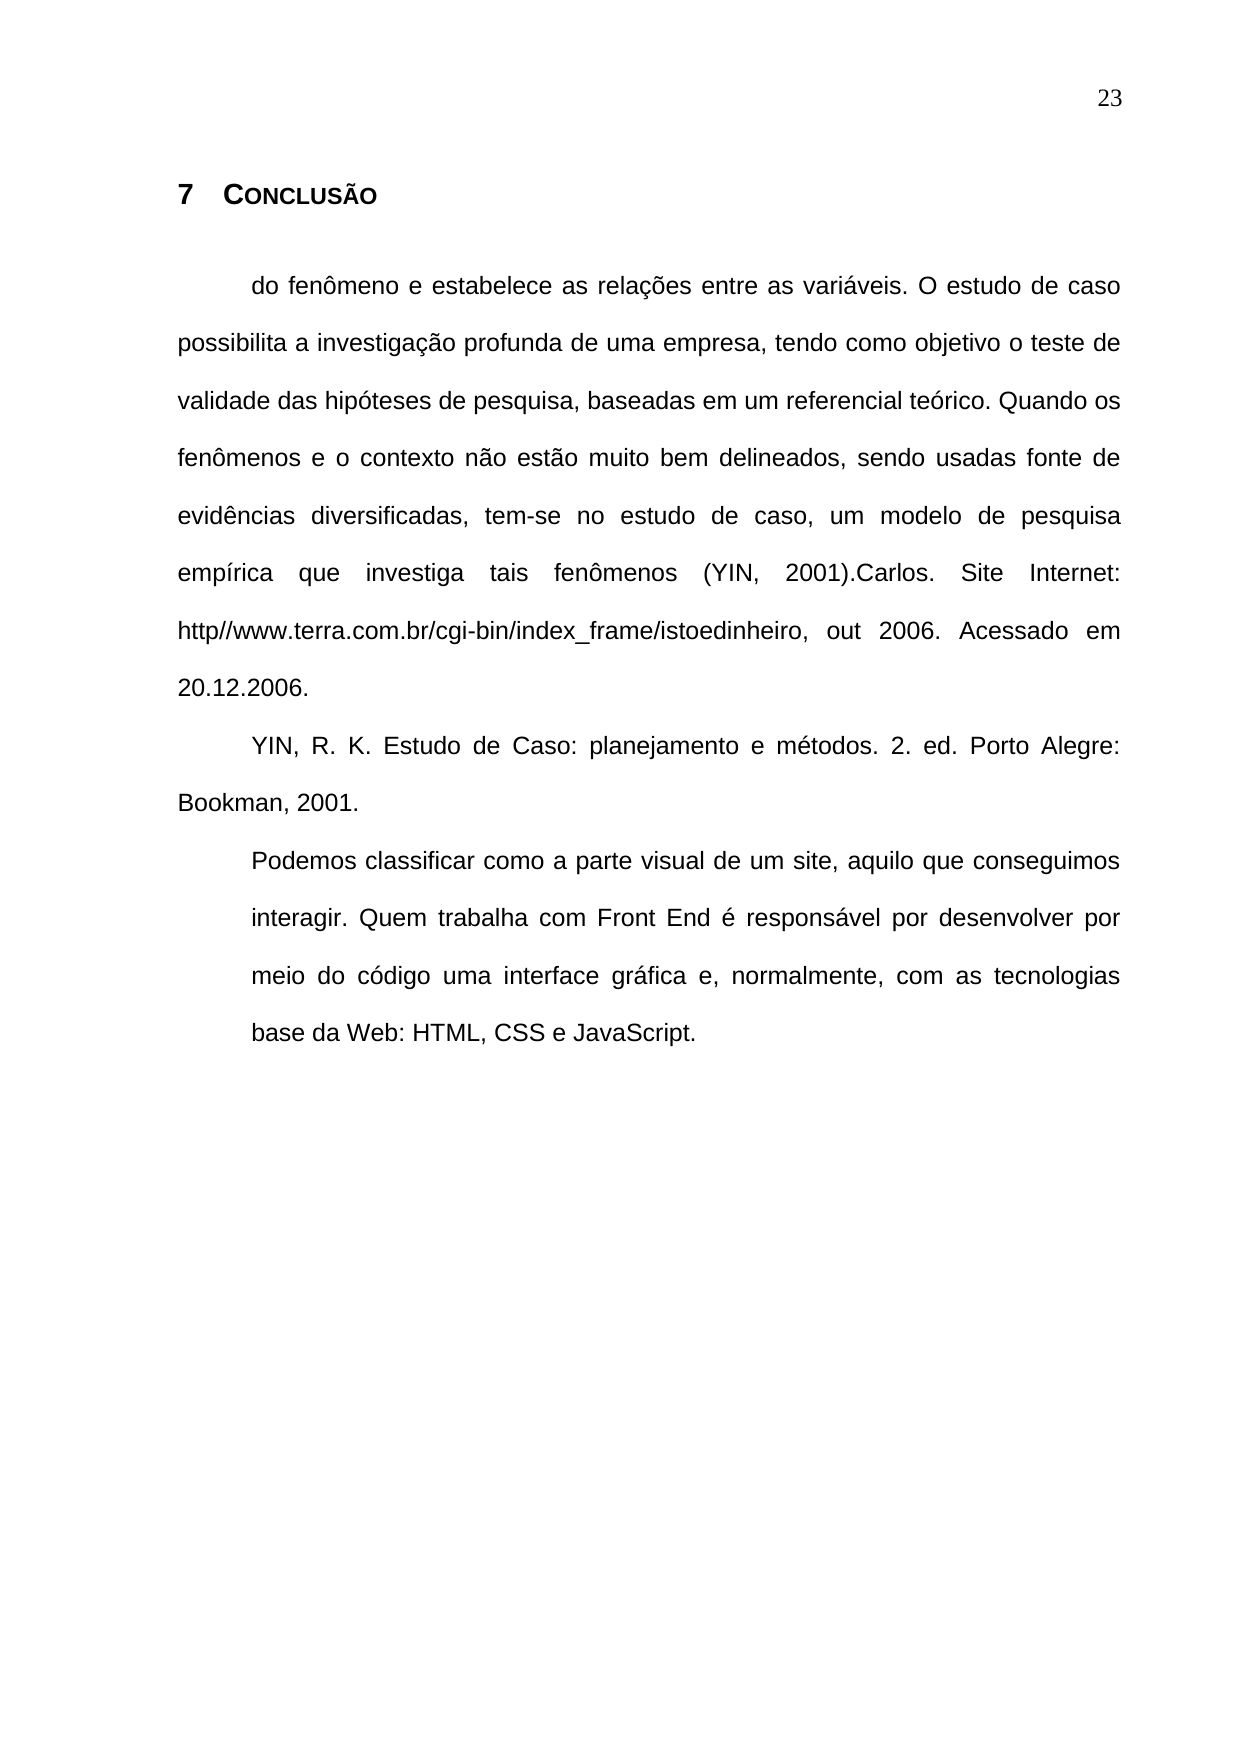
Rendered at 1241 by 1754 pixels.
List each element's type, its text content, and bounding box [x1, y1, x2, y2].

text YIN, R. K. Estudo de Caso: planejamento e métodos. 2. ed. Porto Alegre: Bookman, 2001. [177, 731, 1122, 817]
text do fenômeno e estabelece as relações entre as variáveis. O estudo de caso possibilita a investigação profunda de uma empresa, tendo como objetivo o teste de validade das hipóteses de pesquisa, baseadas em um referencial teórico. Quando os fenômenos e o contexto não estão muito bem delineados, sendo usadas fonte de evidências diversificadas, tem-se no estudo de caso, um modelo de pesquisa empírica que investiga tais fenômenos (YIN, 2001).Carlos. Site Internet: http//www.terra.com.br/cgi-bin/index_frame/istoedinheiro, out 2006. Acessado em 20.12.2006. [177, 271, 1122, 702]
list Conclusão [177, 177, 1122, 211]
text Podemos classificar como a parte visual de um site, aquilo que conseguimos interagir. Quem trabalha com Front End é responsável por desenvolver por meio do código uma interface gráfica e, normalmente, com as tecnologias base da Web: HTML, CSS e JavaScript. [251, 846, 1122, 1047]
